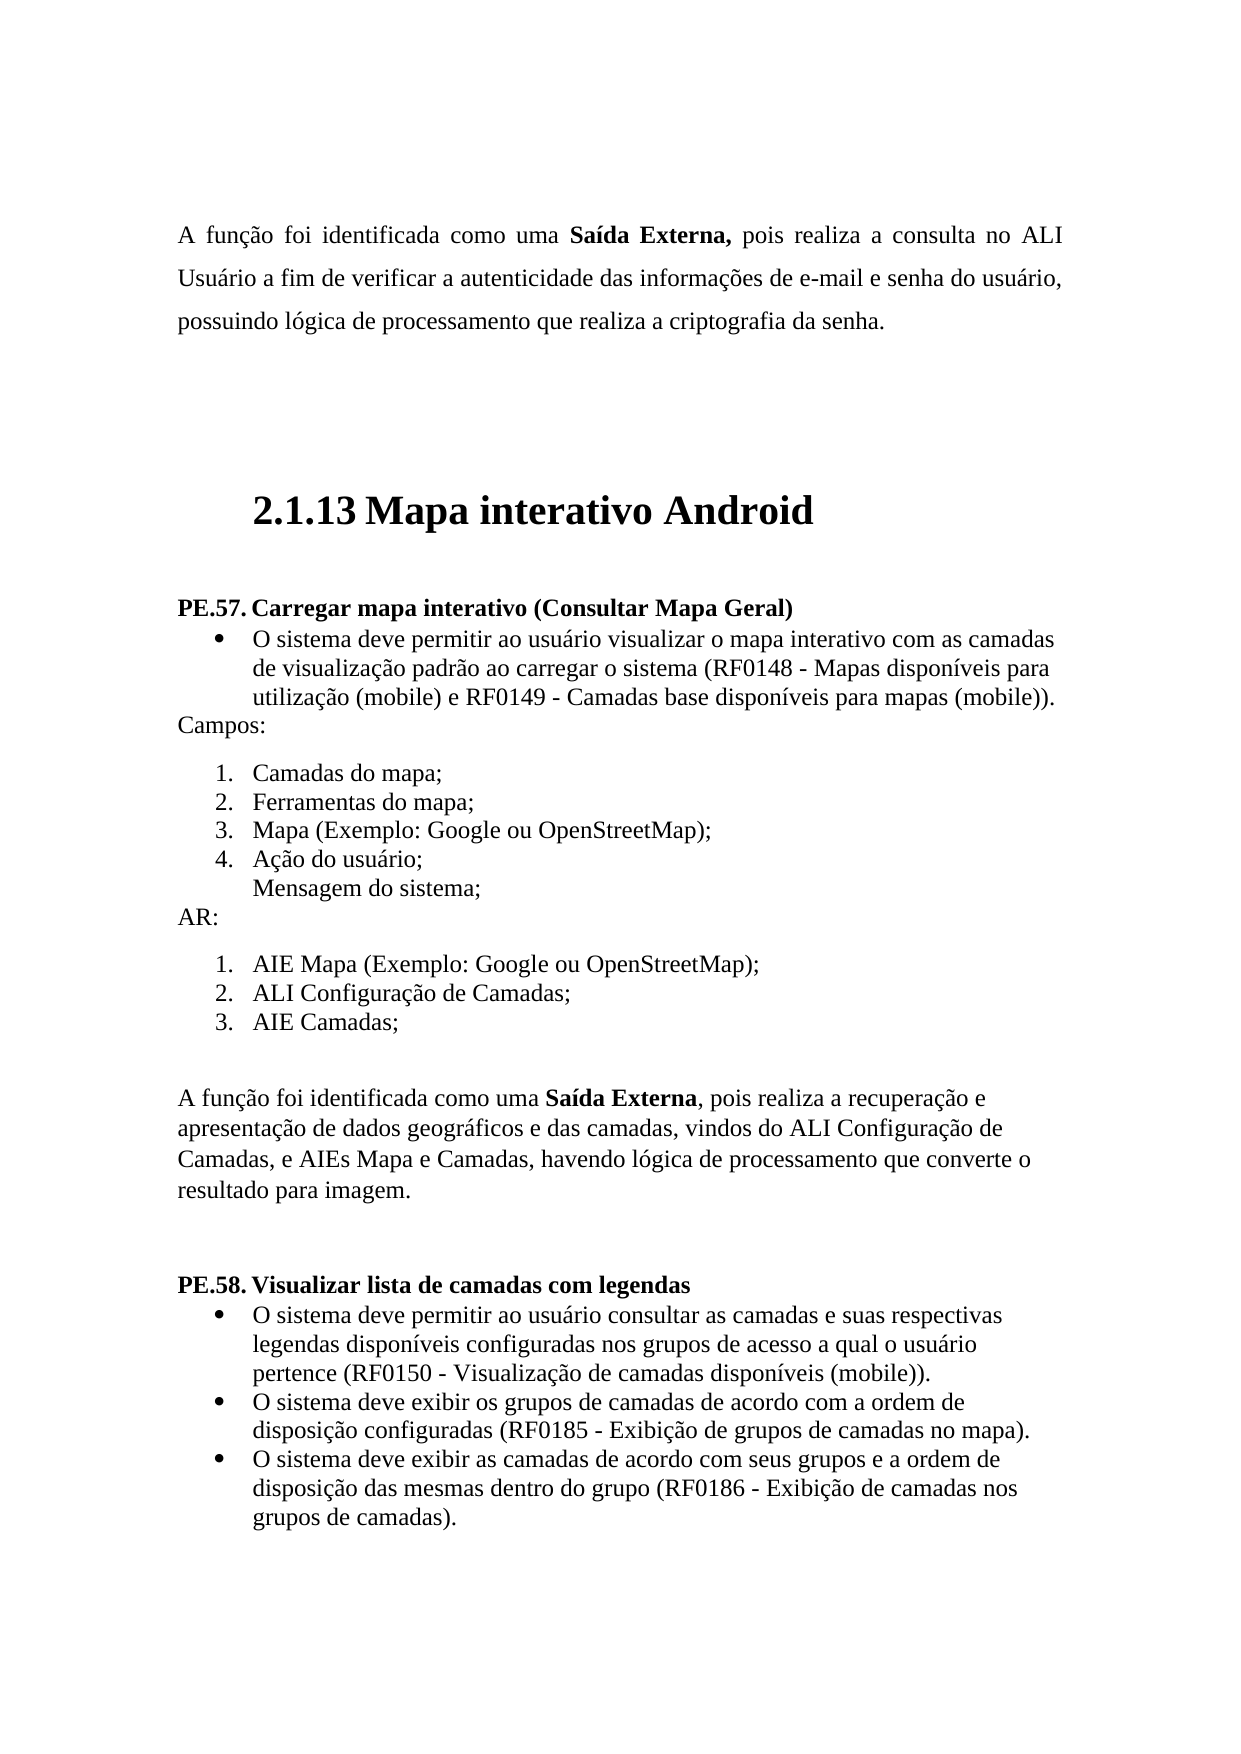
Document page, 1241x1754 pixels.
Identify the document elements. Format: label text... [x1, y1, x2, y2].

list Ferramentas do mapa; [215, 787, 1063, 815]
list Visualizar lista de camadas com legendas [177, 1270, 1063, 1298]
list O sistema deve permitir ao usuário consultar as camadas e suas respectivas legendas disponíveis configuradas nos grupos de acesso a qual o usuário pertence (RF0150 - Visualização de camadas disponíveis (mobile)). [215, 1300, 1063, 1387]
list Ação do usuário; [215, 844, 1063, 873]
text A função foi identificada como uma Saída Externa, pois realiza a consulta no ALI Usuário a fim de verificar a autenticidade das informações de e-mail e senha do usuário, possuindo lógica de processamento que realiza a criptografia da senha. [177, 220, 1063, 335]
list AIE Mapa (Exemplo: Google ou OpenStreetMap); [215, 949, 1063, 978]
list O sistema deve exibir as camadas de acordo com seus grupos e a ordem de disposição das mesmas dentro do grupo (RF0186 - Exibição de camadas nos grupos de camadas). [215, 1444, 1063, 1530]
list O sistema deve permitir ao usuário visualizar o mapa interativo com as camadas de visualização padrão ao carregar o sistema (RF0148 - Mapas disponíveis para utilização (mobile) e RF0149 - Camadas base disponíveis para mapas (mobile)). [215, 624, 1063, 711]
text Campos: [177, 711, 1063, 739]
list AIE Camadas; [215, 1007, 1063, 1035]
list Mapa (Exemplo: Google ou OpenStreetMap); [215, 815, 1063, 844]
list Camadas do mapa; [215, 758, 1063, 787]
list Mensagem do sistema; [252, 873, 1063, 902]
list Carregar mapa interativo (Consultar Mapa Geral) [177, 593, 1063, 622]
list O sistema deve exibir os grupos de camadas de acordo com a ordem de disposição configuradas (RF0185 - Exibição de grupos de camadas no mapa). [215, 1387, 1063, 1444]
list Mapa interativo Android [252, 486, 1063, 534]
text AR: [177, 902, 1063, 930]
list ALI Configuração de Camadas; [215, 978, 1063, 1007]
text A função foi identificada como uma Saída Externa, pois realiza a recuperação e apresentação de dados geográficos e das camadas, vindos do ALI Configuração de Camadas, e AIEs Mapa e Camadas, havendo lógica de processamento que converte o resultado para imagem. [177, 1083, 1063, 1204]
